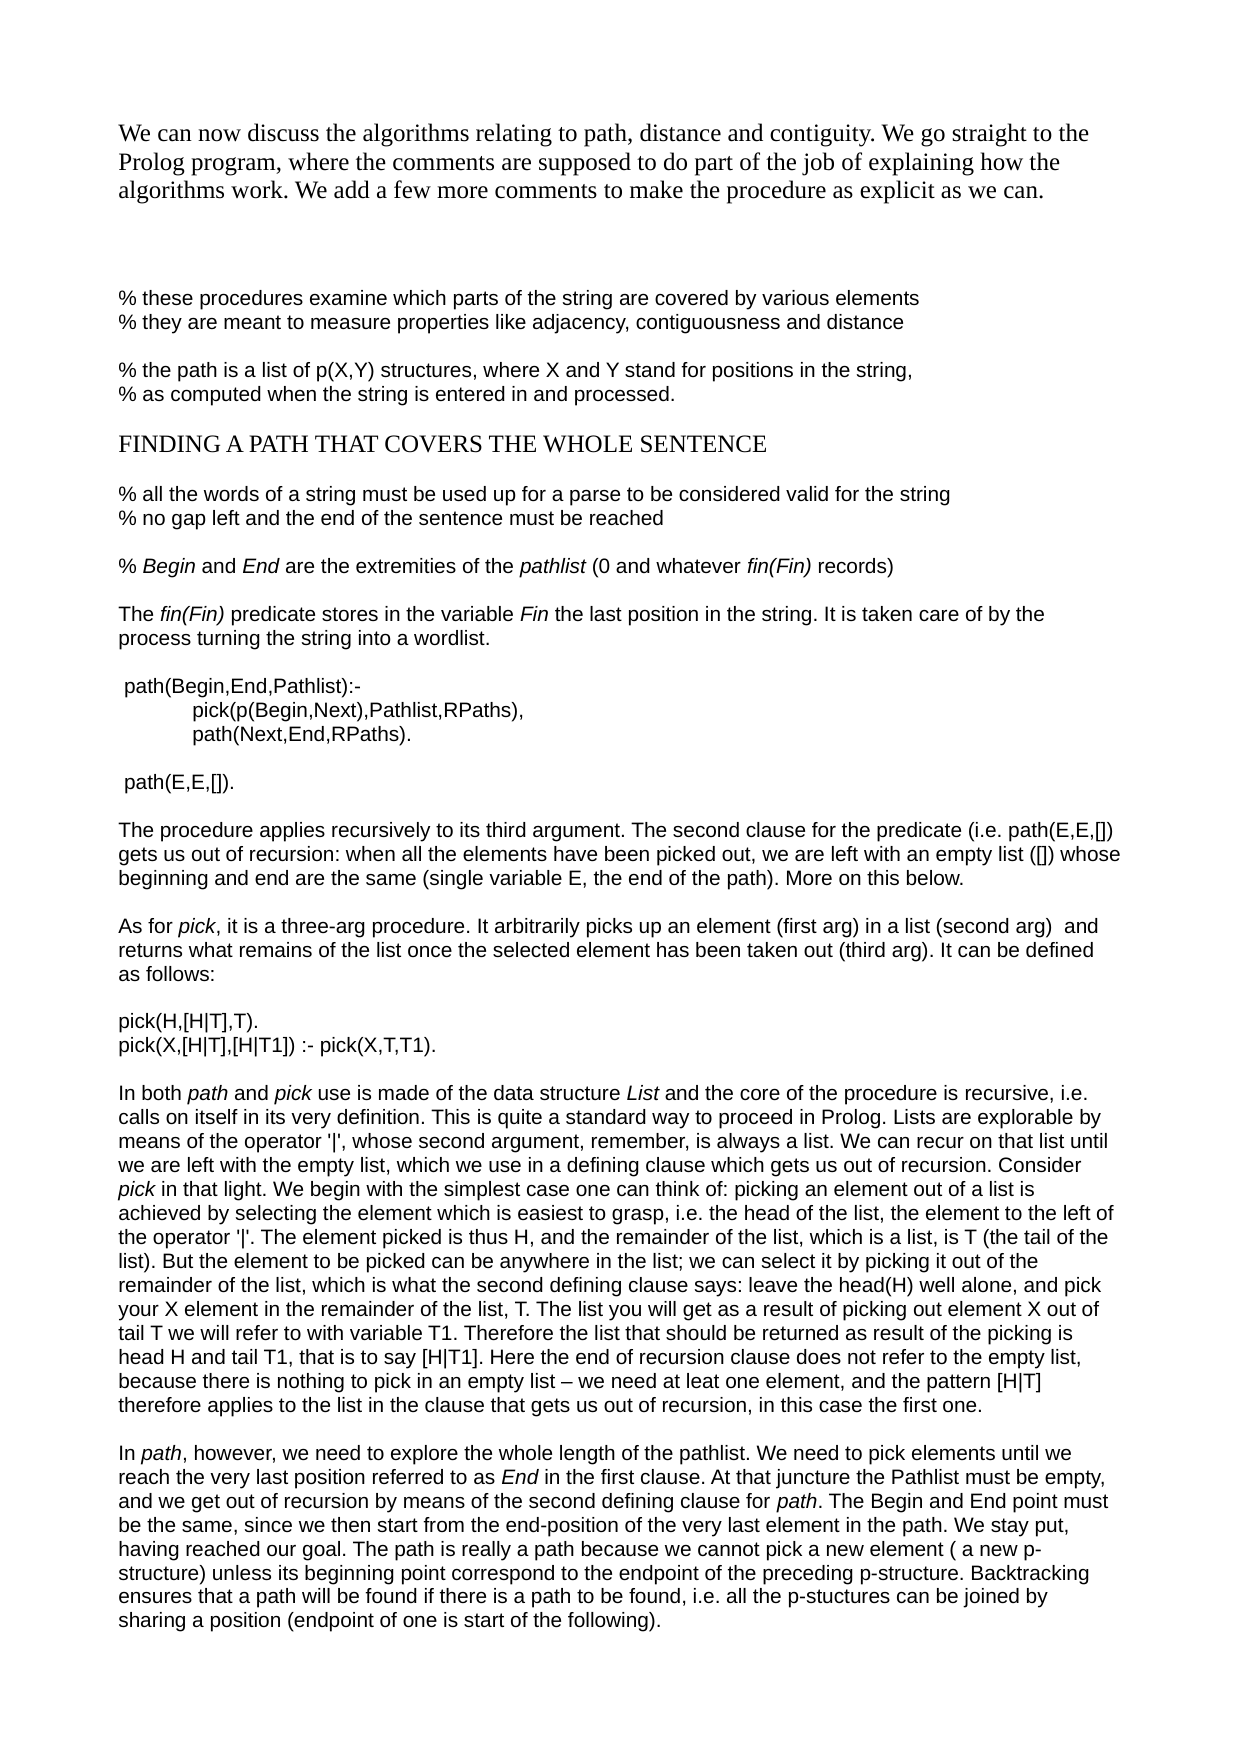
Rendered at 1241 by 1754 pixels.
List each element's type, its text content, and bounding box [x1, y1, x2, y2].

text pick(p(Begin,Next),Pathlist,RPaths), [118, 698, 1122, 722]
text path(Begin,End,Pathlist):- [118, 674, 1122, 698]
text In path, however, we need to explore the whole length of the pathlist. We need to pick elements until we reach the very last position referred to as End in the first clause. At that juncture the Pathlist must be empty, and we get out of recursion by means of the second defining clause for path. The Begin and End point must be the same, since we then start from the end-position of the very last element in the path. We stay put, having reached our goal. The path is really a path because we cannot pick a new element ( a new p-structure) unless its beginning point correspond to the endpoint of the preceding p-structure. Backtracking ensures that a path will be found if there is a path to be found, i.e. all the p-stuctures can be joined by sharing a position (endpoint of one is start of the following). [118, 1441, 1122, 1632]
text % these procedures examine which parts of the string are covered by various elements [118, 286, 1122, 310]
text The procedure applies recursively to its third argument. The second clause for the predicate (i.e. path(E,E,[]) gets us out of recursion: when all the elements have been picked out, we are left with an empty list ([]) whose beginning and end are the same (single variable E, the end of the path). More on this below. [118, 818, 1122, 889]
text In both path and pick use is made of the data structure List and the core of the procedure is recursive, i.e. calls on itself in its very definition. This is quite a standard way to proceed in Prolog. Lists are explorable by means of the operator '|', whose second argument, remember, is always a list. We can recur on that list until we are left with the empty list, which we use in a defining clause which gets us out of recursion. Consider pick in that light. We begin with the simplest case one can think of: picking an element out of a list is achieved by selecting the element which is easiest to grasp, i.e. the head of the list, the element to the left of the operator '|'. The element picked is thus H, and the remainder of the list, which is a list, is T (the tail of the list). But the element to be picked can be anywhere in the list; we can select it by picking it out of the remainder of the list, which is what the second defining clause says: leave the head(H) well alone, and pick your X element in the remainder of the list, T. The list you will get as a result of picking out element X out of tail T we will refer to with variable T1. Therefore the list that should be returned as result of the picking is head H and tail T1, that is to say [H|T1]. Here the end of recursion clause does not refer to the empty list, because there is nothing to pick in an empty list – we need at leat one element, and the pattern [H|T] therefore applies to the list in the clause that gets us out of recursion, in this case the first one. [118, 1081, 1122, 1417]
text We can now discuss the algorithms relating to path, distance and contiguity. We go straight to the Prolog program, where the comments are supposed to do part of the job of explaining how the algorithms work. We add a few more comments to make the procedure as explicit as we can. [118, 118, 1122, 204]
text % as computed when the string is entered in and processed. [118, 382, 1122, 406]
text % they are meant to measure properties like adjacency, contiguousness and distance [118, 310, 1122, 334]
text As for pick, it is a three-arg procedure. It arbitrarily picks up an element (first arg) in a list (second arg) and returns what remains of the list once the selected element has been taken out (third arg). It can be defined as follows: [118, 913, 1122, 985]
text path(Next,End,RPaths). [118, 722, 1122, 746]
text % all the words of a string must be used up for a parse to be considered valid for the string [118, 482, 1122, 506]
text pick(X,[H|T],[H|T1]) :- pick(X,T,T1). [118, 1033, 1122, 1057]
text % Begin and End are the extremities of the pathlist (0 and whatever fin(Fin) records) [118, 554, 1122, 578]
text The fin(Fin) predicate stores in the variable Fin the last position in the string. It is taken care of by the process turning the string into a wordlist. [118, 602, 1122, 650]
text path(E,E,[]). [118, 770, 1122, 794]
text pick(H,[H|T],T). [118, 1009, 1122, 1033]
text FINDING A PATH THAT COVERS THE WHOLE SENTENCE [118, 429, 1122, 458]
text % the path is a list of p(X,Y) structures, where X and Y stand for positions in the string, [118, 358, 1122, 382]
text % no gap left and the end of the sentence must be reached [118, 506, 1122, 530]
